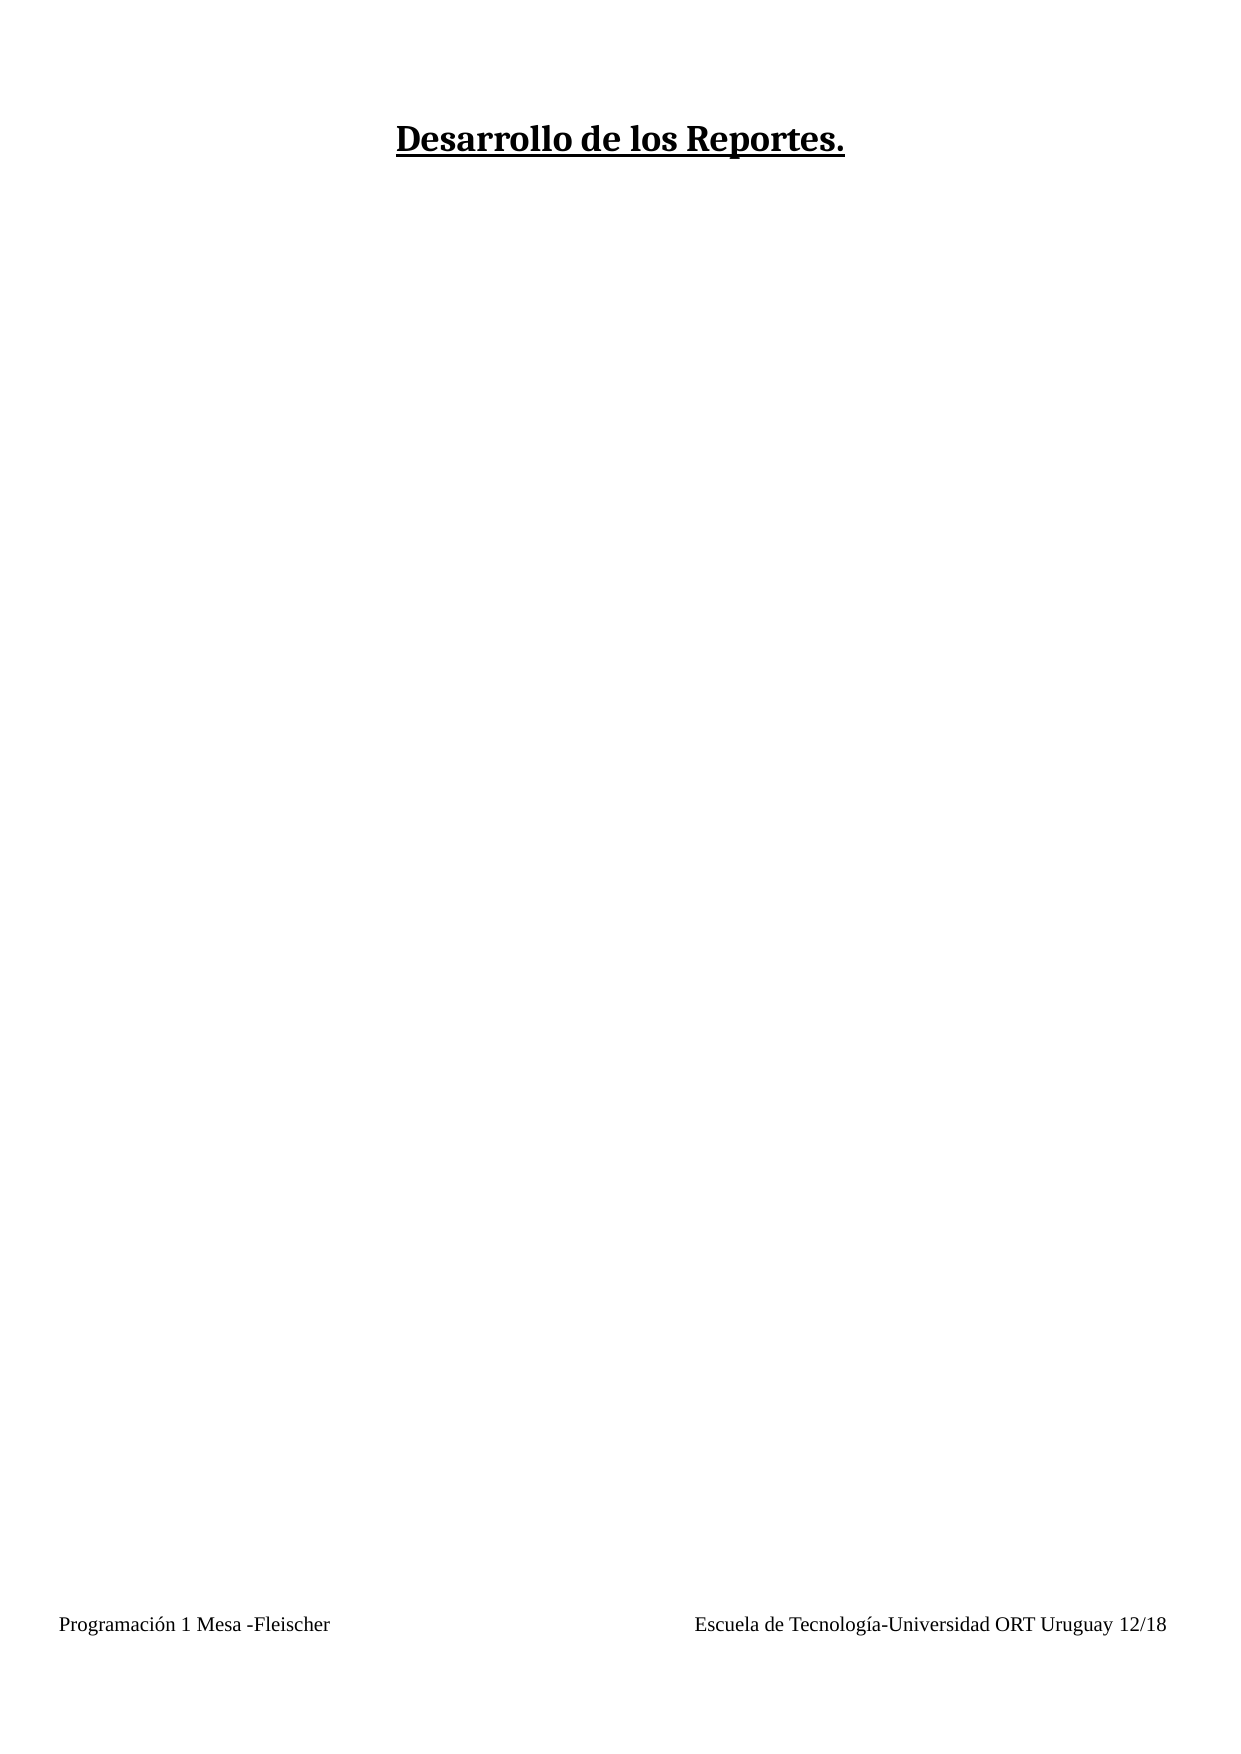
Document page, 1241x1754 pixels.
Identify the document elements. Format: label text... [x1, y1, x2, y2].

text Desarrollo de los Reportes. [118, 118, 1122, 161]
